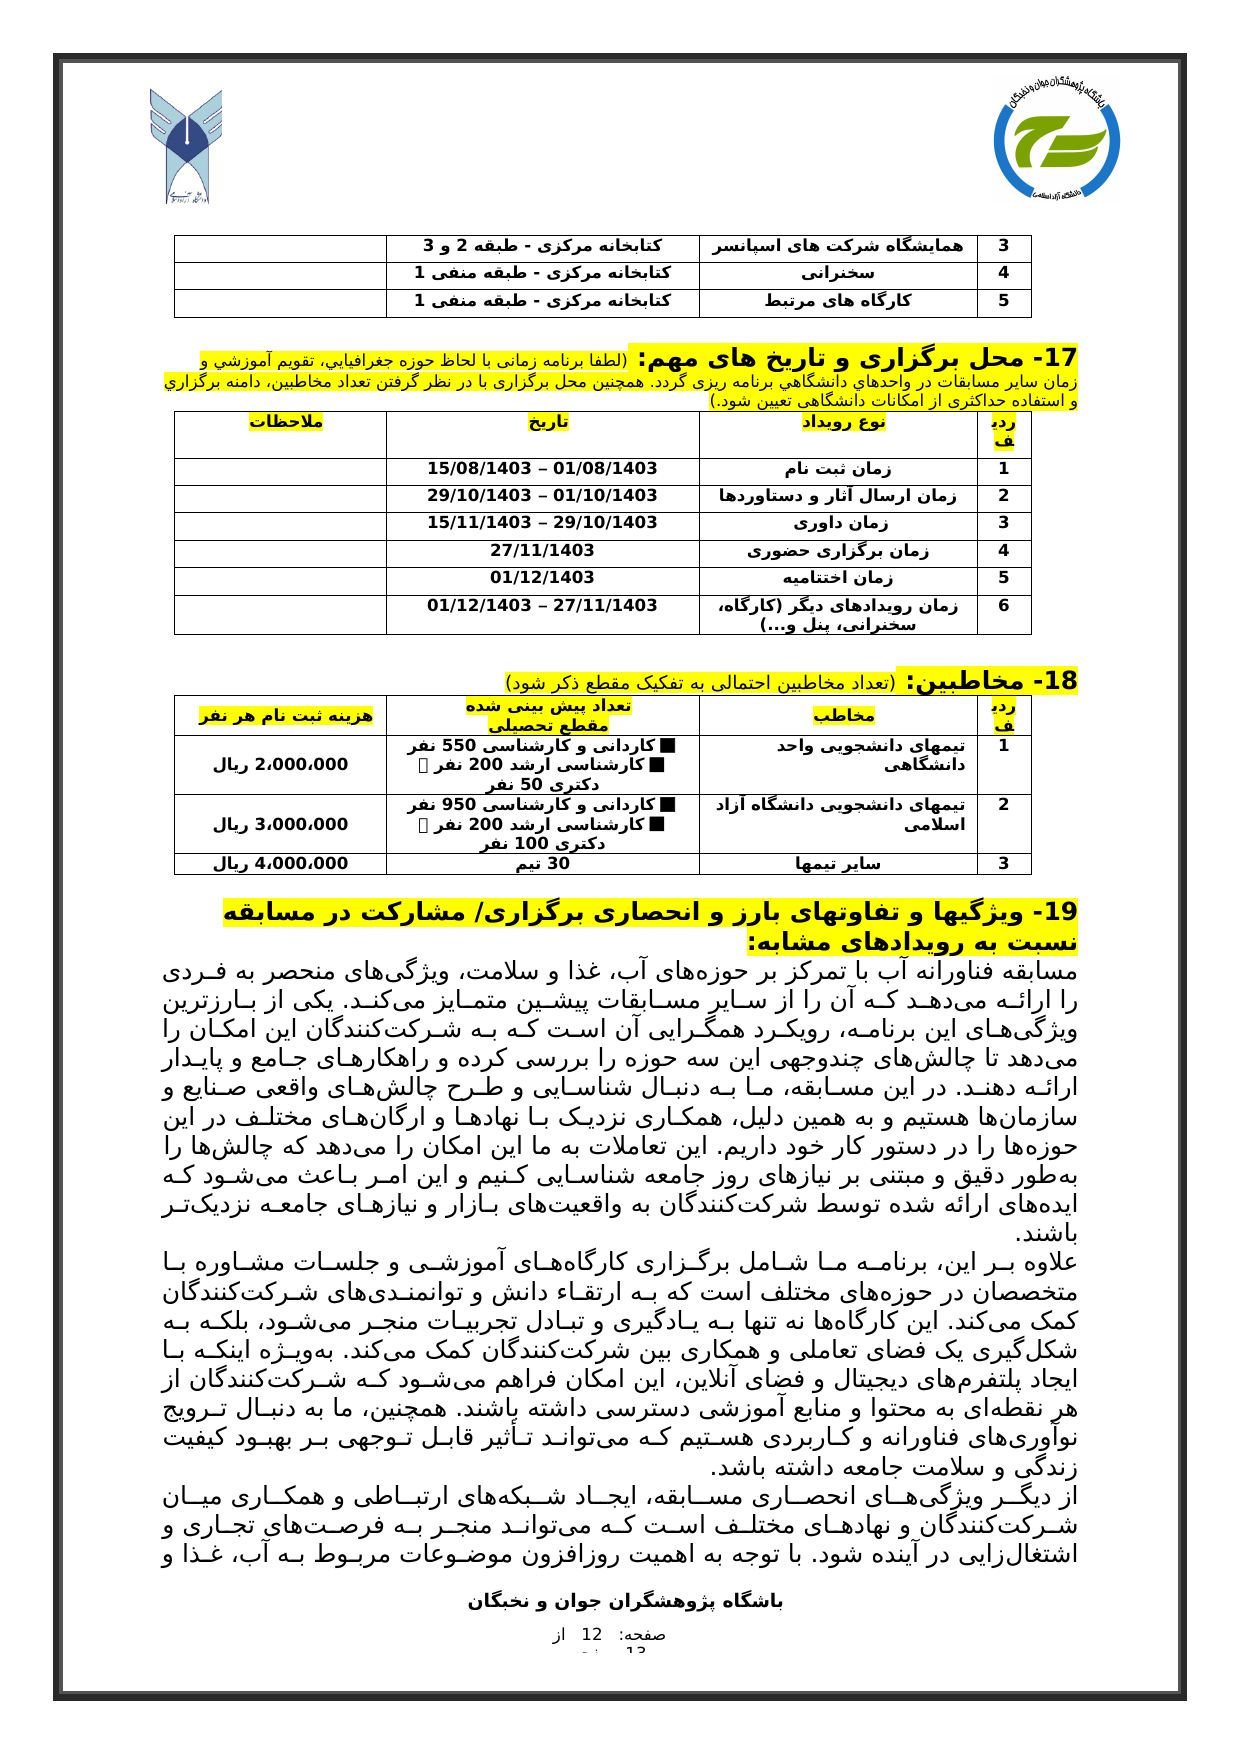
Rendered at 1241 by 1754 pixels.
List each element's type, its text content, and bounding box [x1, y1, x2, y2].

table_cell 2 [978, 486, 1031, 512]
table_cell زمان داوری [700, 513, 977, 540]
table_cell 1 [978, 736, 1031, 794]
table_cell کتابخانه مرکزی - طبقه 2 و 3 [387, 236, 699, 262]
table_cell زمان اختتامیه [700, 568, 977, 594]
table_cell زمان ثبت نام [700, 459, 977, 485]
text از دیگر ویژگی‌های انحصاری مسابقه، ایجاد شبکه‌های ارتباطی و همکاری میان شرکت‌کنندگان و نهادهای مختلف است که می‌تواند منجر به فرصت‌های تجاری و اشتغال‌زایی در آینده شود. با توجه به اهمیت روزافزون موضوعات مربوط به آب، غذا و سلامت در جامعه، این برنامه به دنبال ایجاد بستری مناسب برای تبادل ایده‌ها و تجربیات بین افراد و سازمان‌های مختلف است. به این ترتیب، مسابقه فناورانه آب نه تنها به عنوان یک رویداد رقابتی، بلکه به عنوان یک پلتفرم برای توسعه و گسترش ارتباطات مؤثر و پایدار در این حوزه‌ها شناخته می‌شود. این ویژگی‌ها مجموعاً باعث می‌شوند که مسابقه فناورانه آب به یک مسابقه منحصر به فرد و تاثیرگذار در سطح ملی و بین‌المللی تبدیل شود و به عنوان یک الگو برای سایر رویدادهای مشابه عمل کند. [162, 1481, 1078, 1568]
table_header ردیف [978, 696, 1031, 735]
table_header ملاحظات [175, 412, 386, 457]
table_cell 3 [978, 236, 1031, 262]
table_header تعداد پیش بینی شده مقطع تحصیلی [387, 696, 699, 735]
table_header ردیف [978, 412, 1031, 457]
picture [992, 75, 1122, 204]
table_cell [175, 459, 386, 485]
table_cell کتابخانه مرکزی - طبقه منفی 1 [387, 263, 699, 289]
table_cell 27/11/1403 – 01/12/1403 [387, 596, 699, 634]
table_cell سخنرانی [700, 263, 977, 289]
table_cell 4،000،000 ریال [175, 854, 386, 873]
text مسابقه فناورانه آب با تمرکز بر حوزه‌های آب، غذا و سلامت، ویژگی‌های منحصر به فردی را ارائه می‌دهد که آن را از سایر مسابقات پیشین متمایز می‌کند. یکی از بارزترین ویژگی‌های این برنامه، رویکرد همگرایی آن است که به شرکت‌کنندگان این امکان را می‌دهد تا چالش‌های چندوجهی این سه حوزه را بررسی کرده و راهکارهای جامع و پایدار ارائه دهند. در این مسابقه، ما به دنبال شناسایی و طرح چالش‌های واقعی صنایع و سازمان‌ها هستیم و به همین دلیل، همکاری نزدیک با نهادها و ارگان‌های مختلف در این حوزه‌ها را در دستور کار خود داریم. این تعاملات به ما این امکان را می‌دهد که چالش‌ها را به‌طور دقیق و مبتنی بر نیازهای روز جامعه شناسایی کنیم و این امر باعث می‌شود که ایده‌های ارائه شده توسط شرکت‌کنندگان به واقعیت‌های بازار و نیازهای جامعه نزدیک‌تر باشند. [162, 956, 1078, 1247]
table_cell [175, 596, 386, 634]
table_cell زمان رویدادهای دیگر (کارگاه، سخنرانی، پنل و...) [700, 596, 977, 634]
table_header مخاطب [700, 696, 977, 735]
table_cell 30 تیم [387, 854, 699, 873]
table_cell [175, 290, 386, 317]
table_header هزینه ثبت نام هر نفر [175, 696, 386, 735]
table_cell 3 [978, 513, 1031, 540]
text 18- مخاطبین: (تعداد مخاطبین احتمالی به تفکیک مقطع ذکر شود) [162, 666, 1078, 695]
table_cell 29/10/1403 – 15/11/1403 [387, 513, 699, 540]
table_cell کارگاه های مرتبط [700, 290, 977, 317]
table_cell همایشگاه شرکت های اسپانسر [700, 236, 977, 262]
table_cell 6 [978, 596, 1031, 634]
text علاوه بر این، برنامه ما شامل برگزاری کارگاه‌های آموزشی و جلسات مشاوره با متخصصان در حوزه‌های مختلف است که به ارتقاء دانش و توانمندی‌های شرکت‌کنندگان کمک می‌کند. این کارگاه‌ها نه تنها به یادگیری و تبادل تجربیات منجر می‌شود، بلکه به شکل‌گیری یک فضای تعاملی و همکاری بین شرکت‌کنندگان کمک می‌کند. به‌ویژه اینکه با ایجاد پلتفرم‌های دیجیتال و فضای آنلاین، این امکان فراهم می‌شود که شرکت‌کنندگان از هر نقطه‌ای به محتوا و منابع آموزشی دسترسی داشته باشند. همچنین، ما به دنبال ترویج نوآوری‌های فناورانه و کاربردی هستیم که می‌تواند تأثیر قابل توجهی بر بهبود کیفیت زندگی و سلامت جامعه داشته باشد. [162, 1247, 1078, 1481]
table_cell 2،000،000 ریال [175, 736, 386, 794]
table_cell 5 [978, 568, 1031, 594]
text 17- محل برگزاری و تاریخ های مهم: (لطفا برنامه زمانی با لحاظ حوزه جغرافيايي، تقويم آموزشي و زمان ساير مسابقات در واحدهاي دانشگاهي برنامه ریزی گردد. همچنین محل برگزاری با در نظر گرفتن تعداد مخاطبين، دامنه برگزاري و استفاده حداکثری از امكانات دانشگاهی تعیین شود.) [162, 343, 1078, 411]
table_cell [175, 236, 386, 262]
table_cell 27/11/1403 [387, 541, 699, 567]
table_cell زمان برگزاری حضوری [700, 541, 977, 567]
table_cell سایر تیمها [700, 854, 977, 873]
picture [150, 88, 224, 204]
table_cell 3،000،000 ریال [175, 795, 386, 853]
table_header تاریخ [387, 412, 699, 457]
table_cell 01/12/1403 [387, 568, 699, 594]
table_cell 01/10/1403 – 29/10/1403 [387, 486, 699, 512]
table_cell 5 [978, 290, 1031, 317]
table_cell [175, 486, 386, 512]
table_cell [175, 513, 386, 540]
table_cell تیمهای دانشجویی دانشگاه آزاد اسلامی [700, 795, 977, 853]
table_header نوع رویداد [700, 412, 977, 457]
table_cell 4 [978, 541, 1031, 567]
table_cell 3 [978, 854, 1031, 873]
table_cell [175, 263, 386, 289]
table_cell تیمهای دانشجویی واحد دانشگاهی [700, 736, 977, 794]
table_cell زمان ارسال آثار و دستاوردها [700, 486, 977, 512]
table_cell  کاردانی و کارشناسی 550 نفر  کارشناسی ارشد 200 نفر  دکتری 50 نفر [387, 736, 699, 794]
table_cell [175, 541, 386, 567]
table_cell 1 [978, 459, 1031, 485]
table_cell کتابخانه مرکزی - طبقه منفی 1 [387, 290, 699, 317]
text 19- ویژگیها و تفاوتهای بارز و انحصاری برگزاری/ مشاركت در مسابقه نسبت به رویدادهای مشابه: [162, 897, 1078, 956]
table_cell 4 [978, 263, 1031, 289]
table_cell [175, 568, 386, 594]
table_cell 2 [978, 795, 1031, 853]
table_cell 01/08/1403 – 15/08/1403 [387, 459, 699, 485]
table_cell  کاردانی و کارشناسی 950 نفر  کارشناسی ارشد 200 نفر  دکتری 100 نفر [387, 795, 699, 853]
